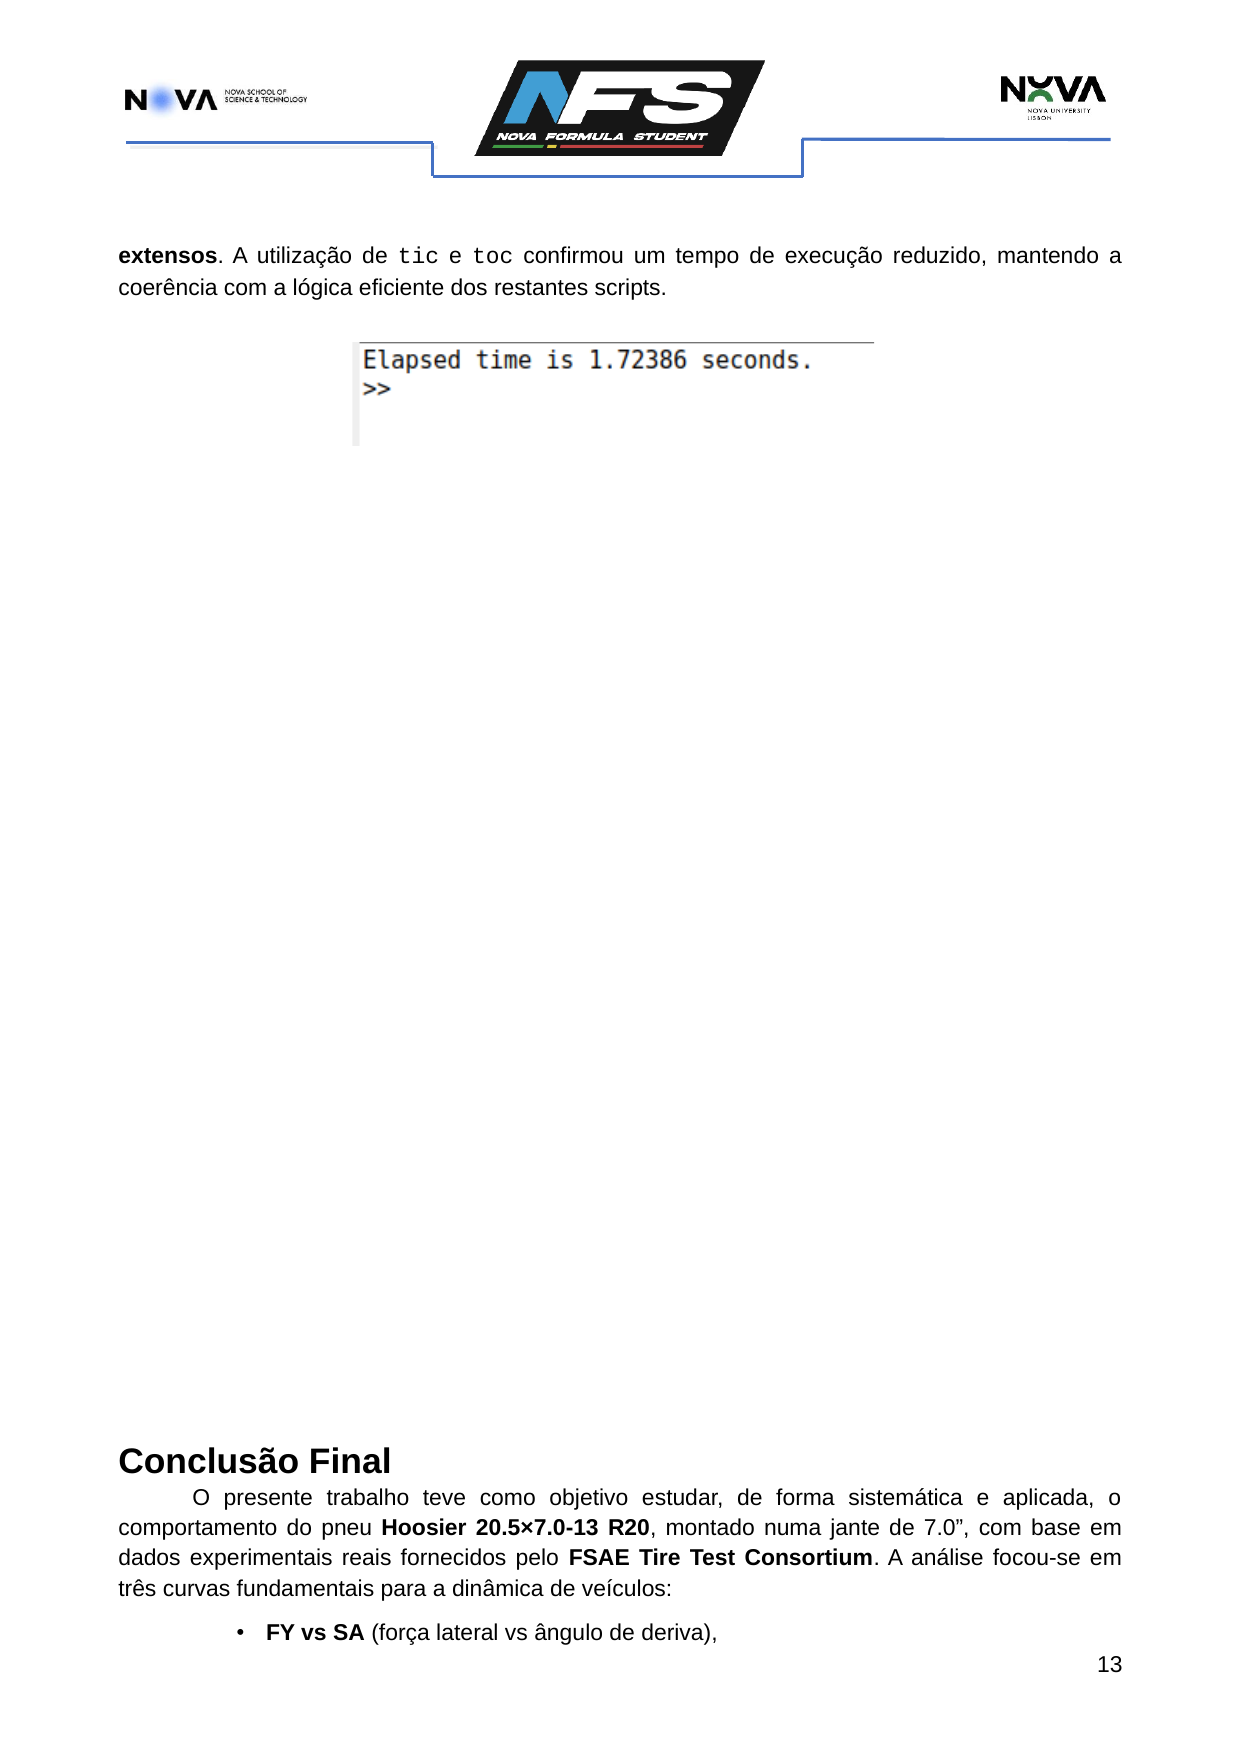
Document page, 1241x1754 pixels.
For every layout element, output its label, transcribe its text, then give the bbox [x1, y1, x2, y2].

picture [434, 60, 801, 164]
picture [1001, 76, 1106, 120]
text O presente trabalho teve como objetivo estudar, de forma sistemática e aplicada, o comportamento do pneu Hoosier 20.5×7.0-13 R20, montado numa jante de 7.0”, com base em dados experimentais reais fornecidos pelo FSAE Tire Test Consortium. A análise focou-se em três curvas fundamentais para a dinâmica de veículos: [118, 1484, 1122, 1601]
list FY vs SA (força lateral vs ângulo de deriva), [162, 1619, 1122, 1646]
subtitle Conclusão Final [118, 1440, 1123, 1481]
text extensos. A utilização de tic e toc confirmou um tempo de execução reduzido, mantendo a coerência com a lógica eficiente dos restantes scripts. [118, 242, 1122, 300]
picture [804, 151, 1113, 164]
picture [125, 79, 307, 120]
picture [130, 145, 431, 149]
picture [352, 342, 875, 446]
picture [126, 151, 431, 164]
